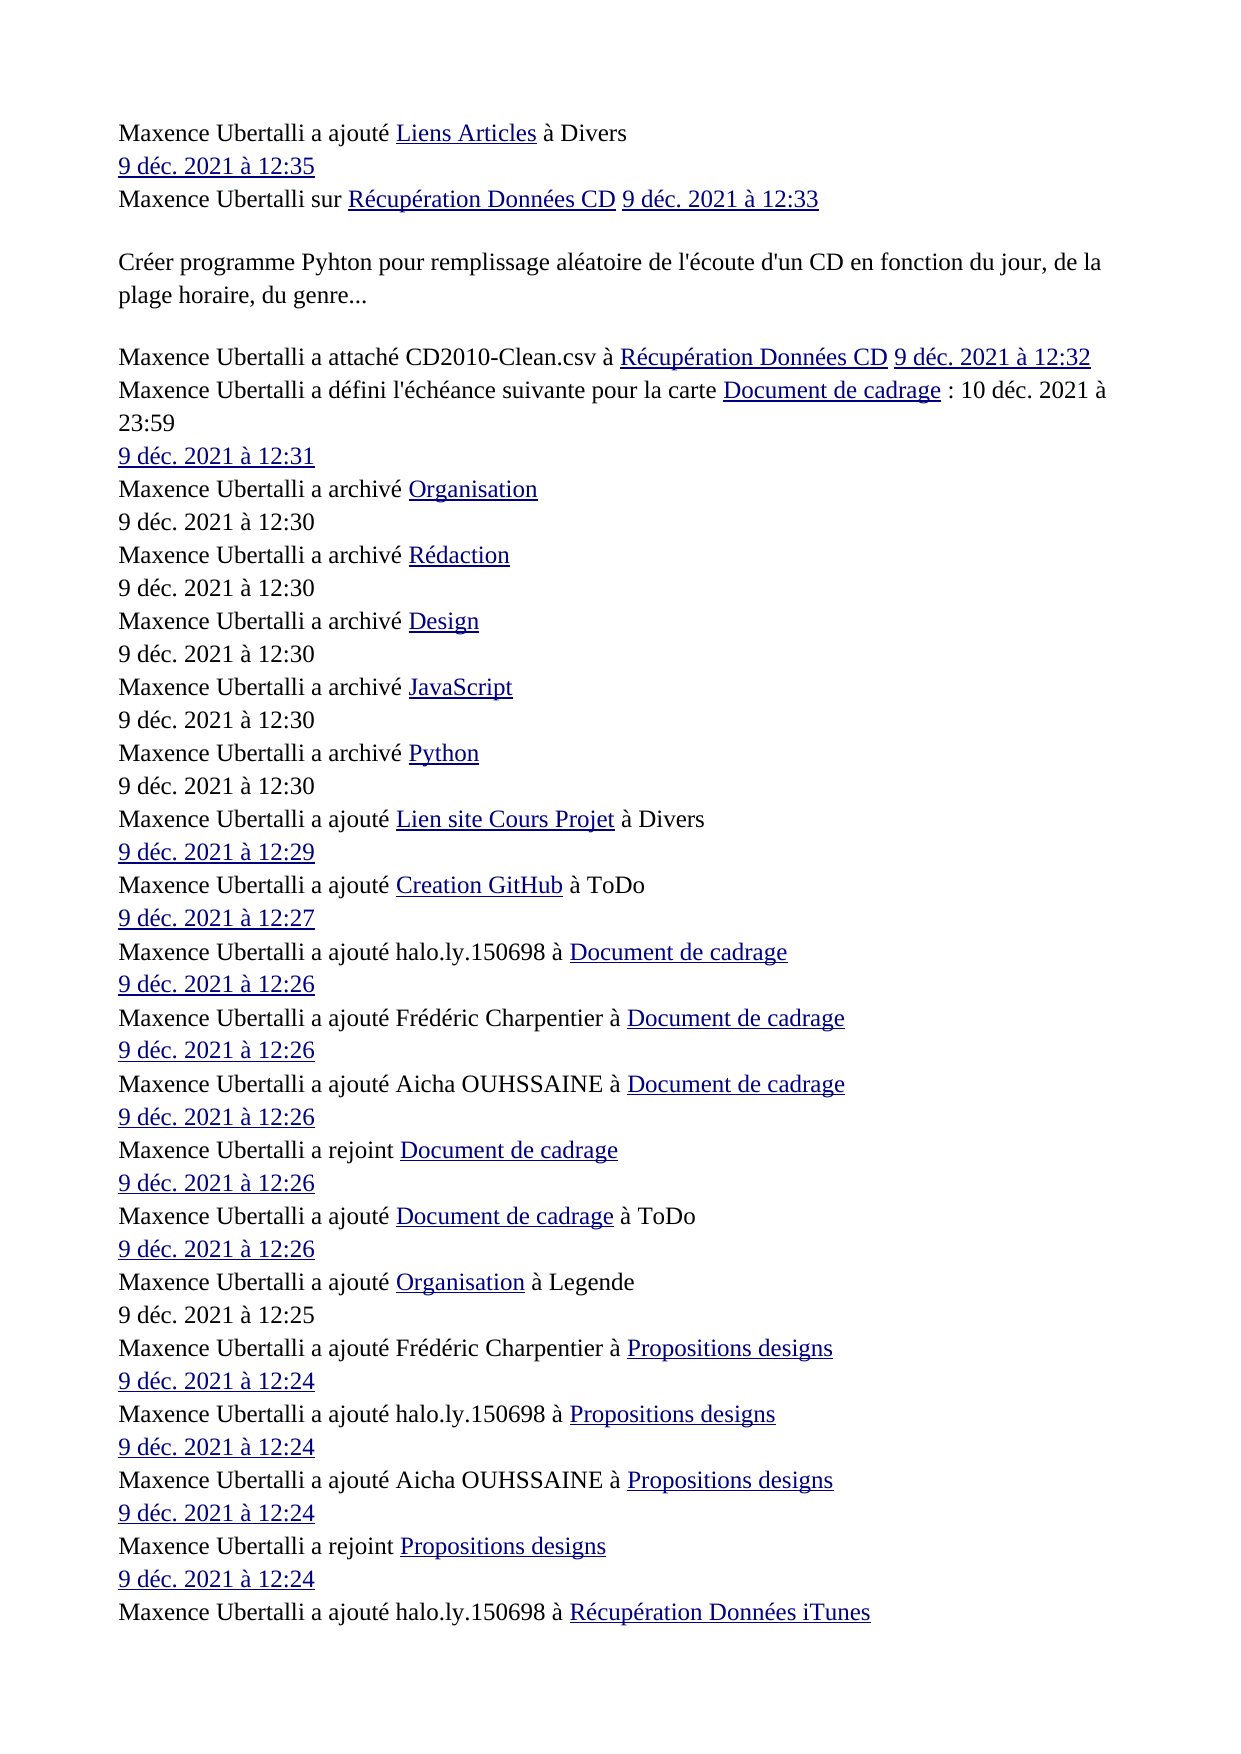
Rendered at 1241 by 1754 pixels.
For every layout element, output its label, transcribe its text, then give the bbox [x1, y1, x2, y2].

text 9 déc. 2021 à 12:27 [118, 903, 1122, 932]
text Maxence Ubertalli a défini l'échéance suivante pour la carte Document de cadrage : 10 déc. 2021 à 23:59 [118, 375, 1122, 437]
text Maxence Ubertalli a ajouté Liens Articles à Divers [118, 118, 1122, 147]
text Maxence Ubertalli a archivé Organisation [118, 474, 1122, 503]
text Maxence Ubertalli a archivé Python [118, 738, 1122, 767]
text Maxence Ubertalli a ajouté Aicha OUHSSAINE à Document de cadrage [118, 1069, 1122, 1097]
text Maxence Ubertalli a archivé JavaScript [118, 672, 1122, 701]
text 9 déc. 2021 à 12:24 [118, 1366, 1122, 1394]
text 9 déc. 2021 à 12:29 [118, 837, 1122, 866]
text 9 déc. 2021 à 12:35 [118, 151, 1122, 180]
text Maxence Ubertalli a ajouté halo.ly.150698 à Document de cadrage [118, 937, 1122, 965]
text 9 déc. 2021 à 12:26 [118, 969, 1122, 998]
text Maxence Ubertalli a ajouté Aicha OUHSSAINE à Propositions designs [118, 1465, 1122, 1494]
text 9 déc. 2021 à 12:26 [118, 1036, 1122, 1064]
text 9 déc. 2021 à 12:30 [118, 771, 1122, 800]
text 9 déc. 2021 à 12:30 [118, 639, 1122, 668]
text Maxence Ubertalli sur Récupération Données CD 9 déc. 2021 à 12:33 [118, 184, 1122, 213]
text Maxence Ubertalli a ajouté Lien site Cours Projet à Divers [118, 804, 1122, 833]
text Maxence Ubertalli a ajouté halo.ly.150698 à Propositions designs [118, 1399, 1122, 1428]
text 9 déc. 2021 à 12:25 [118, 1300, 1122, 1328]
text 9 déc. 2021 à 12:30 [118, 705, 1122, 734]
text Maxence Ubertalli a ajouté Frédéric Charpentier à Document de cadrage [118, 1003, 1122, 1031]
text Maxence Ubertalli a ajouté Document de cadrage à ToDo [118, 1201, 1122, 1229]
text Maxence Ubertalli a ajouté Frédéric Charpentier à Propositions designs [118, 1333, 1122, 1362]
text Maxence Ubertalli a attaché CD2010-Clean.csv à Récupération Données CD 9 déc. 2021 à 12:32 [118, 342, 1122, 371]
text Maxence Ubertalli a ajouté Creation GitHub à ToDo [118, 871, 1122, 899]
text Maxence Ubertalli a rejoint Propositions designs [118, 1531, 1122, 1560]
text Maxence Ubertalli a ajouté Organisation à Legende [118, 1267, 1122, 1296]
text 9 déc. 2021 à 12:26 [118, 1168, 1122, 1196]
text 9 déc. 2021 à 12:26 [118, 1102, 1122, 1130]
text Maxence Ubertalli a rejoint Document de cadrage [118, 1135, 1122, 1163]
text Maxence Ubertalli a archivé Design [118, 606, 1122, 635]
text 9 déc. 2021 à 12:30 [118, 573, 1122, 602]
text 9 déc. 2021 à 12:24 [118, 1564, 1122, 1593]
text Maxence Ubertalli a archivé Rédaction [118, 540, 1122, 569]
text 9 déc. 2021 à 12:31 [118, 441, 1122, 470]
text Maxence Ubertalli a ajouté halo.ly.150698 à Récupération Données iTunes [118, 1597, 1122, 1626]
text 9 déc. 2021 à 12:24 [118, 1498, 1122, 1527]
text 9 déc. 2021 à 12:24 [118, 1432, 1122, 1461]
text Créer programme Pyhton pour remplissage aléatoire de l'écoute d'un CD en fonction du jour, de la plage horaire, du genre... [118, 247, 1122, 308]
text 9 déc. 2021 à 12:26 [118, 1234, 1122, 1262]
text 9 déc. 2021 à 12:30 [118, 507, 1122, 536]
